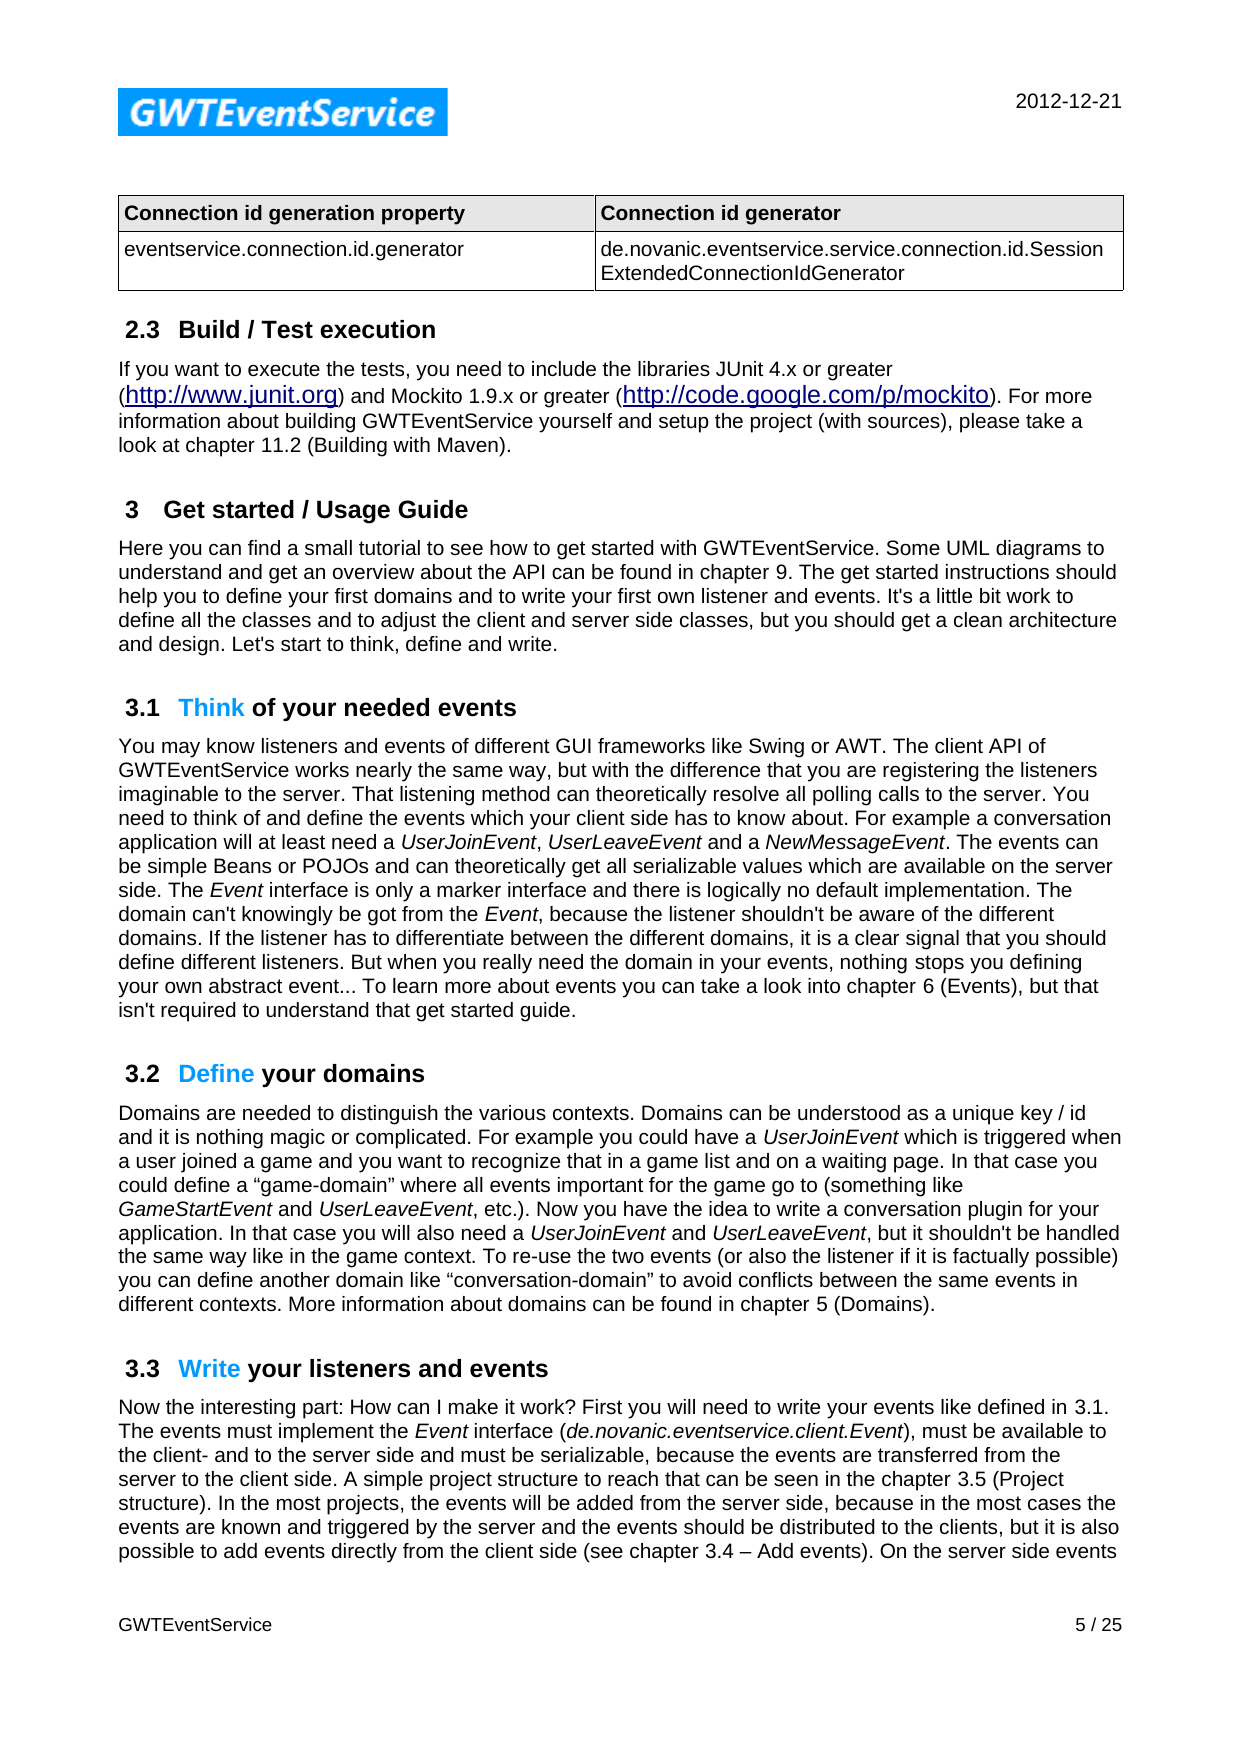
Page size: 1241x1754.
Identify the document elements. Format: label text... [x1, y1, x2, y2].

text Now the interesting part: How can I make it work? First you will need to write your events like defined in 3.1. The events must implement the Event interface (de.novanic.eventservice.client.Event), must be available to the client- and to the server side and must be serializable, because the events are transferred from the server to the client side. A simple project structure to reach that can be seen in the chapter 3.5 (Project structure). In the most projects, the events will be added from the server side, because in the most cases the events are known and triggered by the server and the events should be distributed to the clients, but it is also possible to add events directly from the client side (see chapter 3.4 – Add events). On the server side events [118, 1395, 1122, 1563]
subtitle Get started / Usage Guide [118, 494, 1122, 523]
text You may know listeners and events of different GUI frameworks like Swing or AWT. The client API of GWTEventService works nearly the same way, but with the difference that you are registering the listeners imaginable to the server. That listening method can theoretically resolve all polling calls to the server. You need to think of and define the events which your client side has to know about. For example a conversation application will at least need a UserJoinEvent, UserLeaveEvent and a NewMessageEvent. The events can be simple Beans or POJOs and can theoretically get all serializable values which are available on the server side. The Event interface is only a marker interface and there is logically no default implementation. The domain can't knowingly be got from the Event, because the listener shouldn't be aware of the different domains. If the listener has to differentiate between the different domains, it is a clear signal that you should define different listeners. But when you really need the domain in your events, nothing stops you defining your own abstract event... To learn more about events you can take a look into chapter 6 (Events), but that isn't required to understand that get started guide. [118, 734, 1122, 1022]
subtitle Write your listeners and events [118, 1354, 1122, 1382]
picture [118, 88, 448, 136]
table_header Connection id generation property [119, 196, 594, 231]
subtitle Build / Test execution [118, 315, 1122, 344]
table_cell eventservice.connection.id.generator [119, 232, 594, 290]
text If you want to execute the tests, you need to include the libraries JUnit 4.x or greater (http://www.junit.org) and Mockito 1.9.x or greater (http://code.google.com/p/mockito). For more information about building GWTEventService yourself and setup the project (with sources), please take a look at chapter 11.2 (Building with Maven). [118, 356, 1122, 457]
text Domains are needed to distinguish the various contexts. Domains can be understood as a unique key / id and it is nothing magic or complicated. For example you could have a UserJoinEvent which is triggered when a user joined a game and you want to recognize that in a game list and on a waiting page. In that case you could define a “game-domain” where all events important for the game go to (something like GameStartEvent and UserLeaveEvent, etc.). Now you have the idea to write a conversation plugin for your application. In that case you will also need a UserJoinEvent and UserLeaveEvent, but it shouldn't be handled the same way like in the game context. To re-use the two events (or also the listener if it is factually possible) you can define another domain like “conversation-domain” to avoid conflicts between the same events in different contexts. More information about domains can be found in chapter 5 (Domains). [118, 1101, 1122, 1316]
table_cell de.novanic.eventservice.service.connection.id.SessionExtendedConnectionIdGenerator [596, 232, 1123, 290]
text Here you can find a small tutorial to see how to get started with GWTEventService. Some UML diagrams to understand and get an overview about the API can be found in chapter 9. The get started instructions should help you to define your first domains and to write your first own listener and events. It's a little bit work to define all the classes and to adjust the client and server side classes, but you should get a clean architecture and design. Let's start to think, define and write. [118, 536, 1122, 656]
table_header Connection id generator [596, 196, 1123, 231]
subtitle Define your domains [118, 1059, 1122, 1088]
subtitle Think of your needed events [118, 693, 1122, 722]
